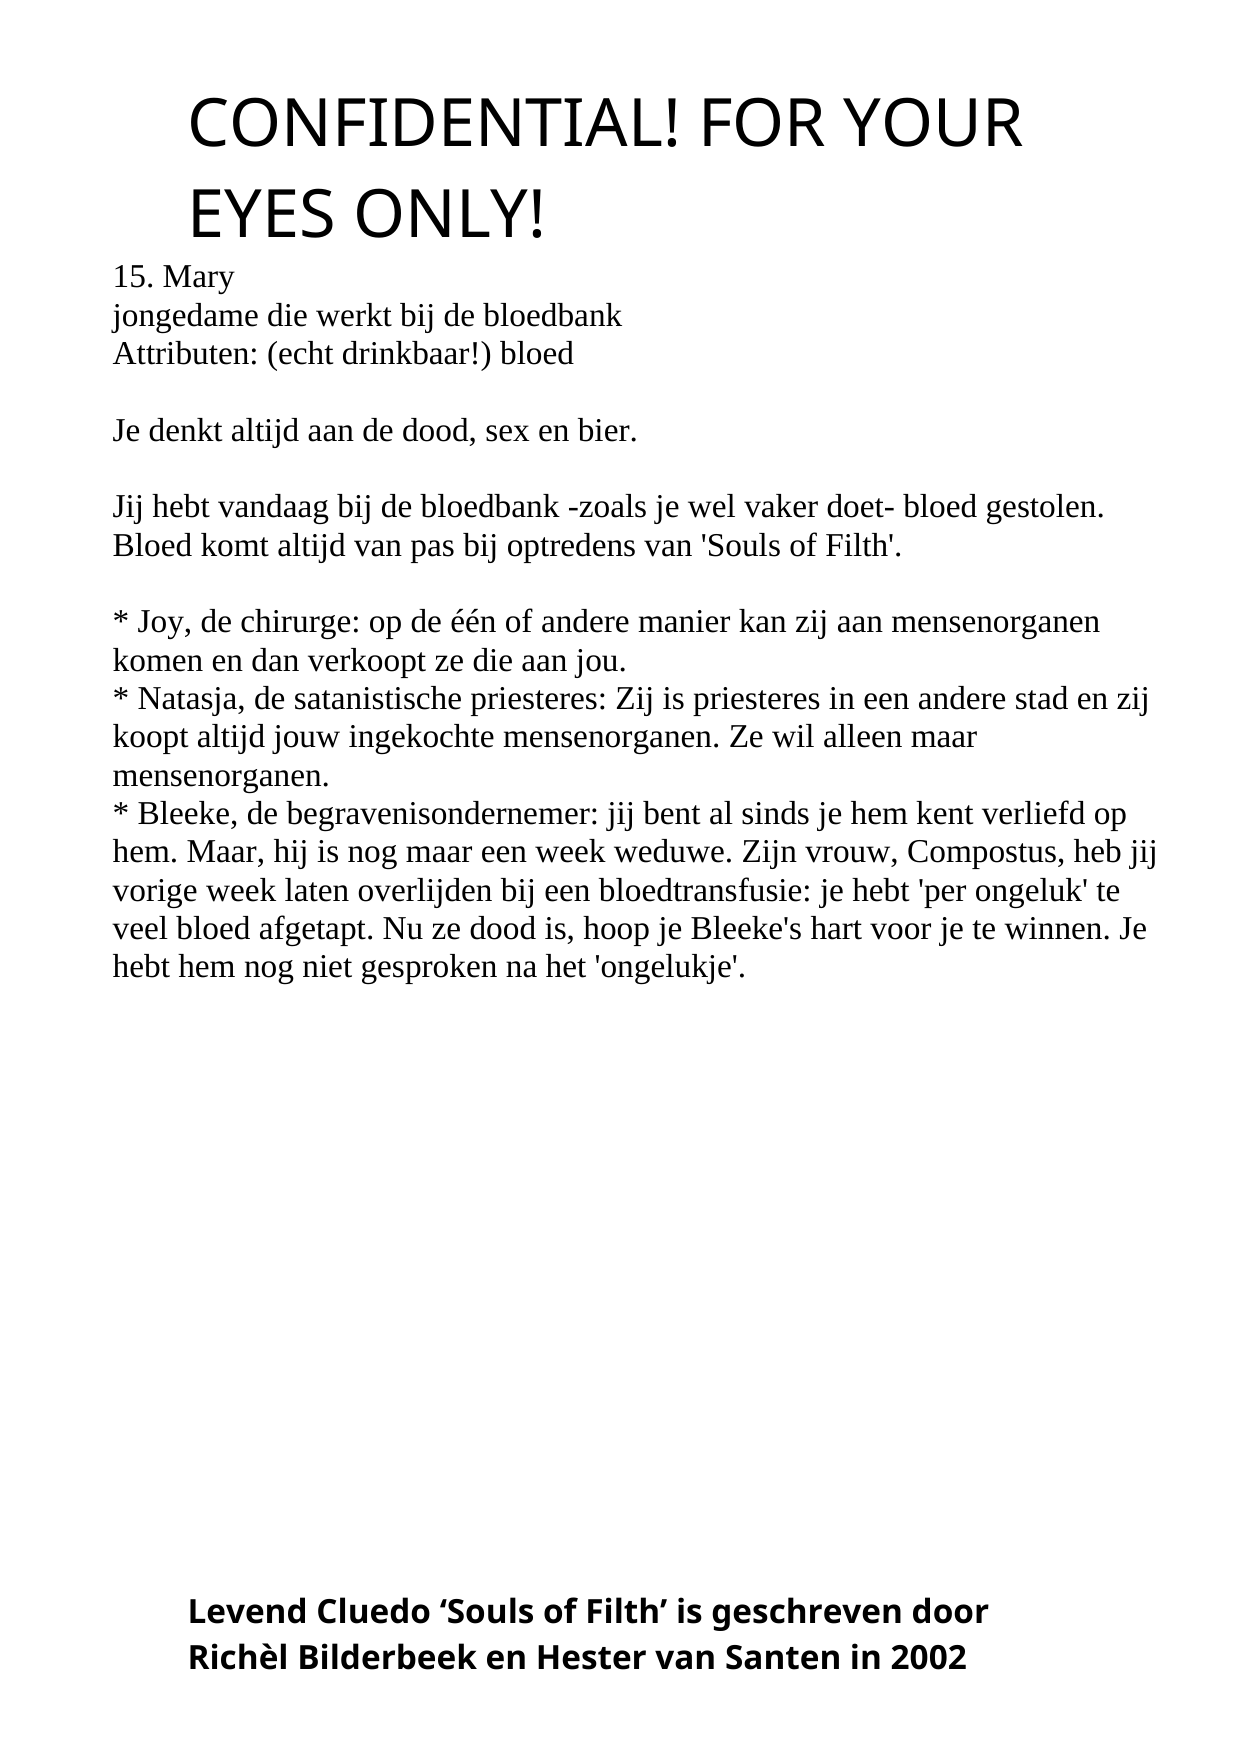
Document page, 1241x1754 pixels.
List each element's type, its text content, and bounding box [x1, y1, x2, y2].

text jongedame die werkt bij de bloedbank [112, 295, 1162, 333]
text Jij hebt vandaag bij de bloedbank -zoals je wel vaker doet- bloed gestolen. Bloed komt altijd van pas bij optredens van 'Souls of Filth'. [112, 487, 1162, 563]
text Attributen: (echt drinkbaar!) bloed [112, 333, 1162, 372]
text * Bleeke, de begravenisondernemer: jij bent al sinds je hem kent verliefd op hem. Maar, hij is nog maar een week weduwe. Zijn vrouw, Compostus, heb jij vorige week laten overlijden bij een bloedtransfusie: je hebt 'per ongeluk' te veel bloed afgetapt. Nu ze dood is, hoop je Bleeke's hart voor je te winnen. Je hebt hem nog niet gesproken na het 'ongelukje'. [112, 793, 1162, 985]
text Je denkt altijd aan de dood, sex en bier. [112, 410, 1162, 448]
text 15. Mary [112, 257, 1162, 295]
text * Joy, de chirurge: op de één of andere manier kan zij aan mensenorganen komen en dan verkoopt ze die aan jou. [112, 602, 1162, 678]
text * Natasja, de satanistische priesteres: Zij is priesteres in een andere stad en zij koopt altijd jouw ingekochte mensenorganen. Ze wil alleen maar mensenorganen. [112, 678, 1162, 793]
